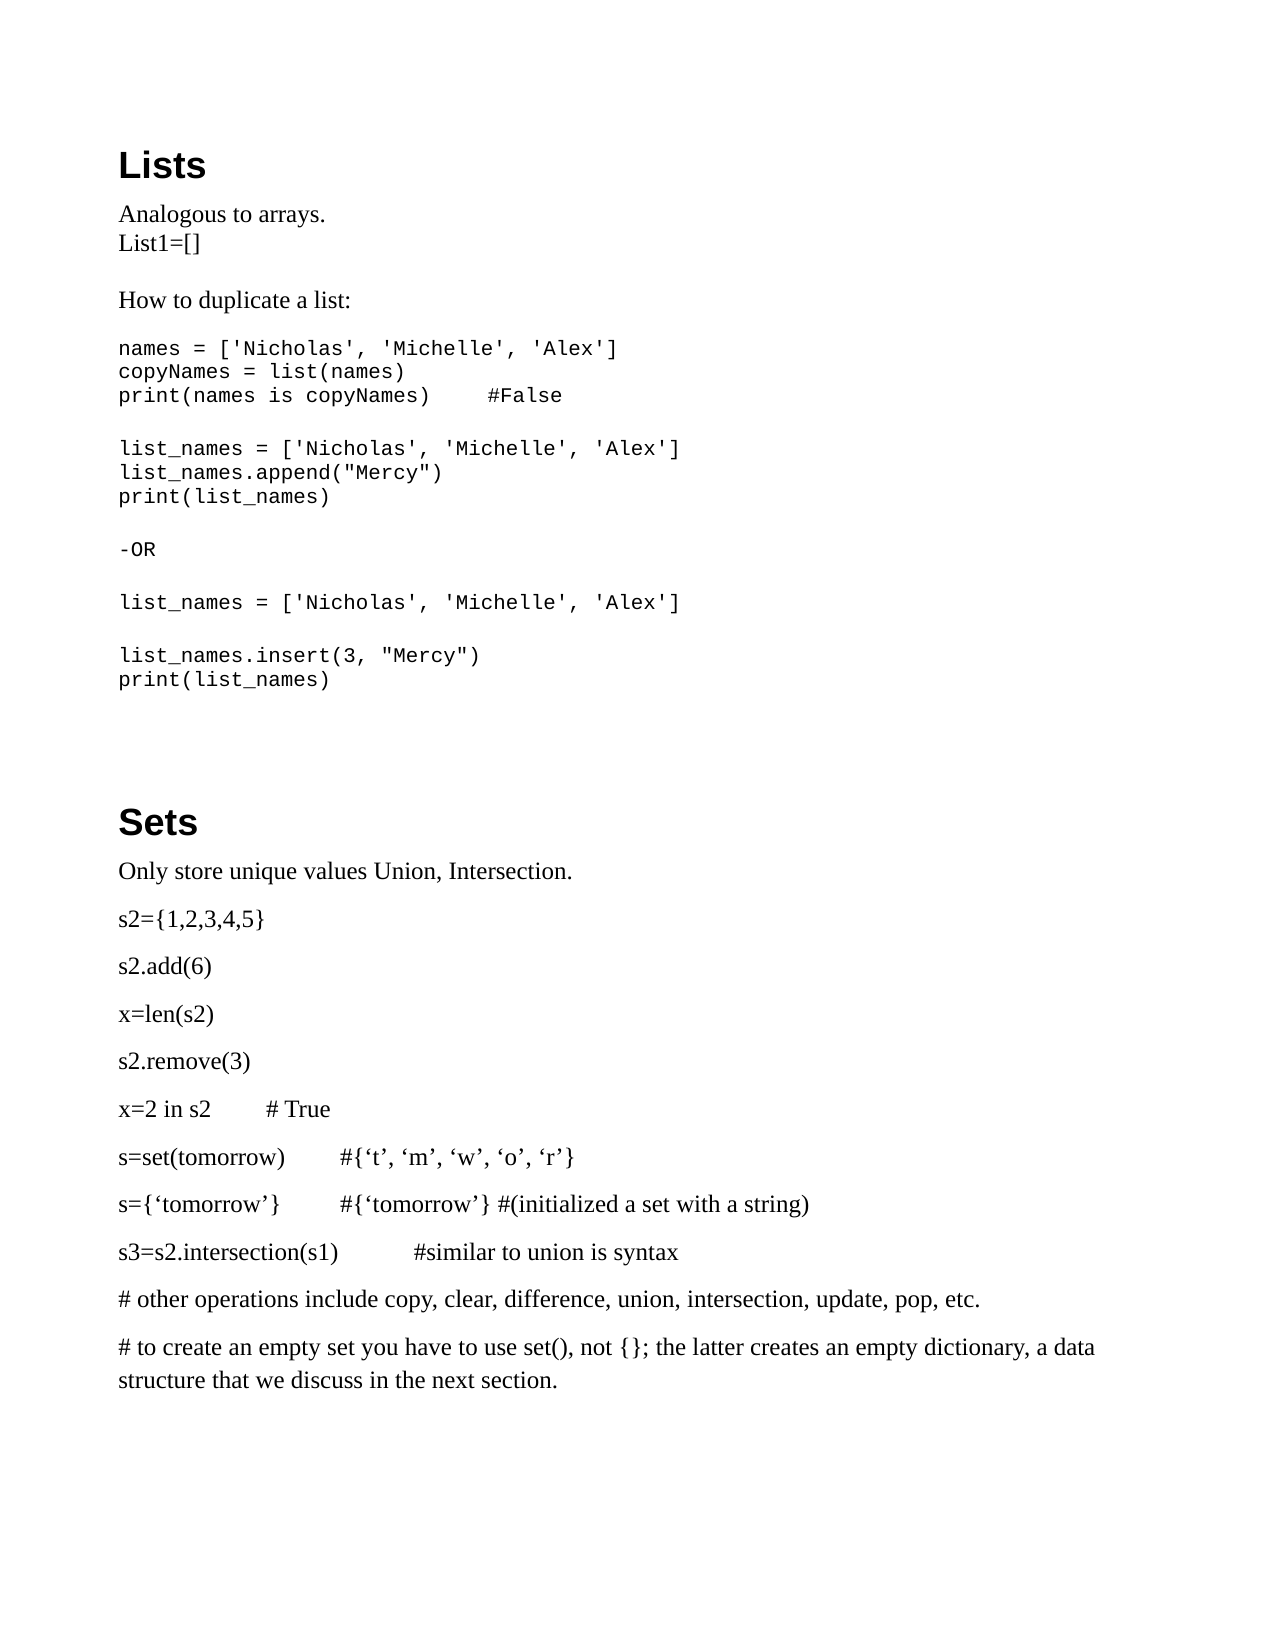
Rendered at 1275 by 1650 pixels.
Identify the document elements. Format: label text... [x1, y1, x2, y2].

text list_names.insert(3, "Mercy") [118, 645, 1157, 669]
text names = ['Nicholas', 'Michelle', 'Alex'] [118, 338, 1157, 362]
text print(list_names) [118, 669, 1157, 692]
text s2.remove(3) [118, 1046, 1157, 1075]
text Analogous to arrays. [118, 199, 1157, 228]
text # other operations include copy, clear, difference, union, intersection, update, pop, etc. [118, 1284, 1157, 1313]
text list_names = ['Nicholas', 'Michelle', 'Alex'] [118, 592, 1157, 616]
text s2={1,2,3,4,5} [118, 904, 1157, 932]
text s={‘tomorrow’} #{‘tomorrow’} #(initialized a set with a string) [118, 1189, 1157, 1218]
text list_names.append("Mercy") [118, 462, 1157, 486]
text -OR [118, 539, 1157, 562]
subtitle Sets [118, 800, 1157, 843]
text List1=[] [118, 228, 1157, 257]
subtitle Lists [118, 143, 1157, 187]
text # to create an empty set you have to use set(), not {}; the latter creates an empty dictionary, a data structure that we discuss in the next section. [118, 1332, 1157, 1394]
text list_names = ['Nicholas', 'Michelle', 'Alex'] [118, 438, 1157, 462]
text s3=s2.intersection(s1) #similar to union is syntax [118, 1237, 1157, 1266]
text How to duplicate a list: [118, 286, 1157, 314]
text s2.add(6) [118, 951, 1157, 980]
text x=len(s2) [118, 999, 1157, 1028]
text print(list_names) [118, 486, 1157, 509]
text s=set(tomorrow) #{‘t’, ‘m’, ‘w’, ‘o’, ‘r’} [118, 1142, 1157, 1170]
text Only store unique values Union, Intersection. [118, 856, 1157, 885]
text x=2 in s2 # True [118, 1094, 1157, 1123]
text copyNames = list(names) [118, 362, 1157, 385]
text print(names is copyNames) #False [118, 385, 1157, 409]
